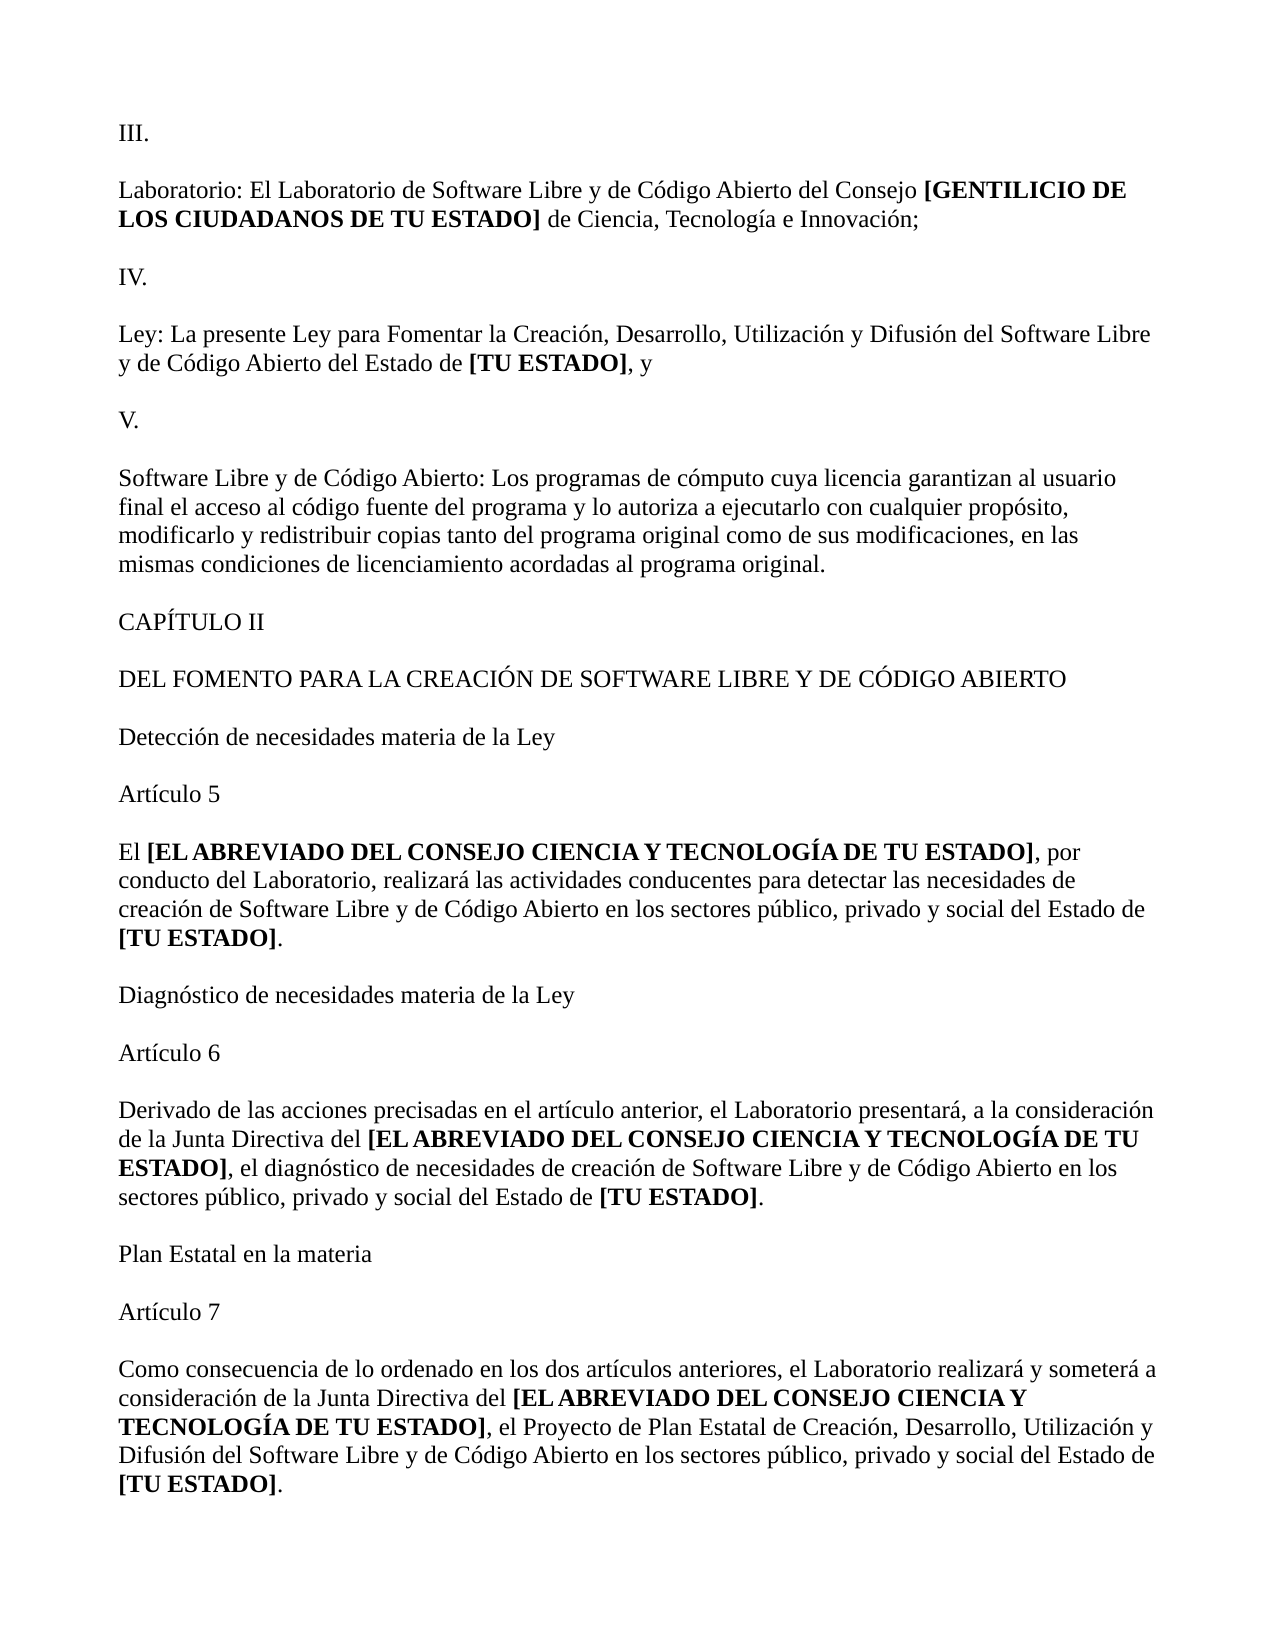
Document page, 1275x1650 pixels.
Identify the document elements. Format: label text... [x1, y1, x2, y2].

text Derivado de las acciones precisadas en el artículo anterior, el Laboratorio presentará, a la consideración de la Junta Directiva del [EL ABREVIADO DEL CONSEJO CIENCIA Y TECNOLOGÍA DE TU ESTADO], el diagnóstico de necesidades de creación de Software Libre y de Código Abierto en los [118, 1096, 1157, 1182]
text III. [118, 118, 1157, 147]
text V. [118, 406, 1157, 434]
text Laboratorio: El Laboratorio de Software Libre y de Código Abierto del Consejo [GENTILICIO DE LOS CIUDADANOS DE TU ESTADO] de Ciencia, Tecnología e Innovación; [118, 176, 1157, 233]
text Diagnóstico de necesidades materia de la Ley [118, 981, 1157, 1009]
text Software Libre y de Código Abierto: Los programas de cómputo cuya licencia garantizan al usuario final el acceso al código fuente del programa y lo autoriza a ejecutarlo con cualquier propósito, modificarlo y redistribuir copias tanto del programa original como de sus modificaciones, en las mismas condiciones de licenciamiento acordadas al programa original. [118, 463, 1157, 578]
text Plan Estatal en la materia [118, 1239, 1157, 1268]
text creación de Software Libre y de Código Abierto en los sectores público, privado y social del Estado de [TU ESTADO]. [118, 894, 1157, 952]
text El [EL ABREVIADO DEL CONSEJO CIENCIA Y TECNOLOGÍA DE TU ESTADO], por conducto del Laboratorio, realizará las actividades conducentes para detectar las necesidades de [118, 837, 1157, 894]
text Artículo 5 [118, 779, 1157, 808]
text Artículo 6 [118, 1038, 1157, 1067]
text CAPÍTULO II [118, 607, 1157, 636]
text sectores público, privado y social del Estado de [TU ESTADO]. [118, 1182, 1157, 1211]
text Detección de necesidades materia de la Ley [118, 722, 1157, 751]
text DEL FOMENTO PARA LA CREACIÓN DE SOFTWARE LIBRE Y DE CÓDIGO ABIERTO [118, 664, 1157, 693]
text Artículo 7 [118, 1297, 1157, 1326]
text Como consecuencia de lo ordenado en los dos artículos anteriores, el Laboratorio realizará y someterá a consideración de la Junta Directiva del [EL ABREVIADO DEL CONSEJO CIENCIA Y TECNOLOGÍA DE TU ESTADO], el Proyecto de Plan Estatal de Creación, Desarrollo, Utilización y Difusión del Software Libre y de Código Abierto en los sectores público, privado y social del Estado de [TU ESTADO]. [118, 1354, 1157, 1498]
text Ley: La presente Ley para Fomentar la Creación, Desarrollo, Utilización y Difusión del Software Libre y de Código Abierto del Estado de [TU ESTADO], y [118, 319, 1157, 377]
text IV. [118, 262, 1157, 291]
